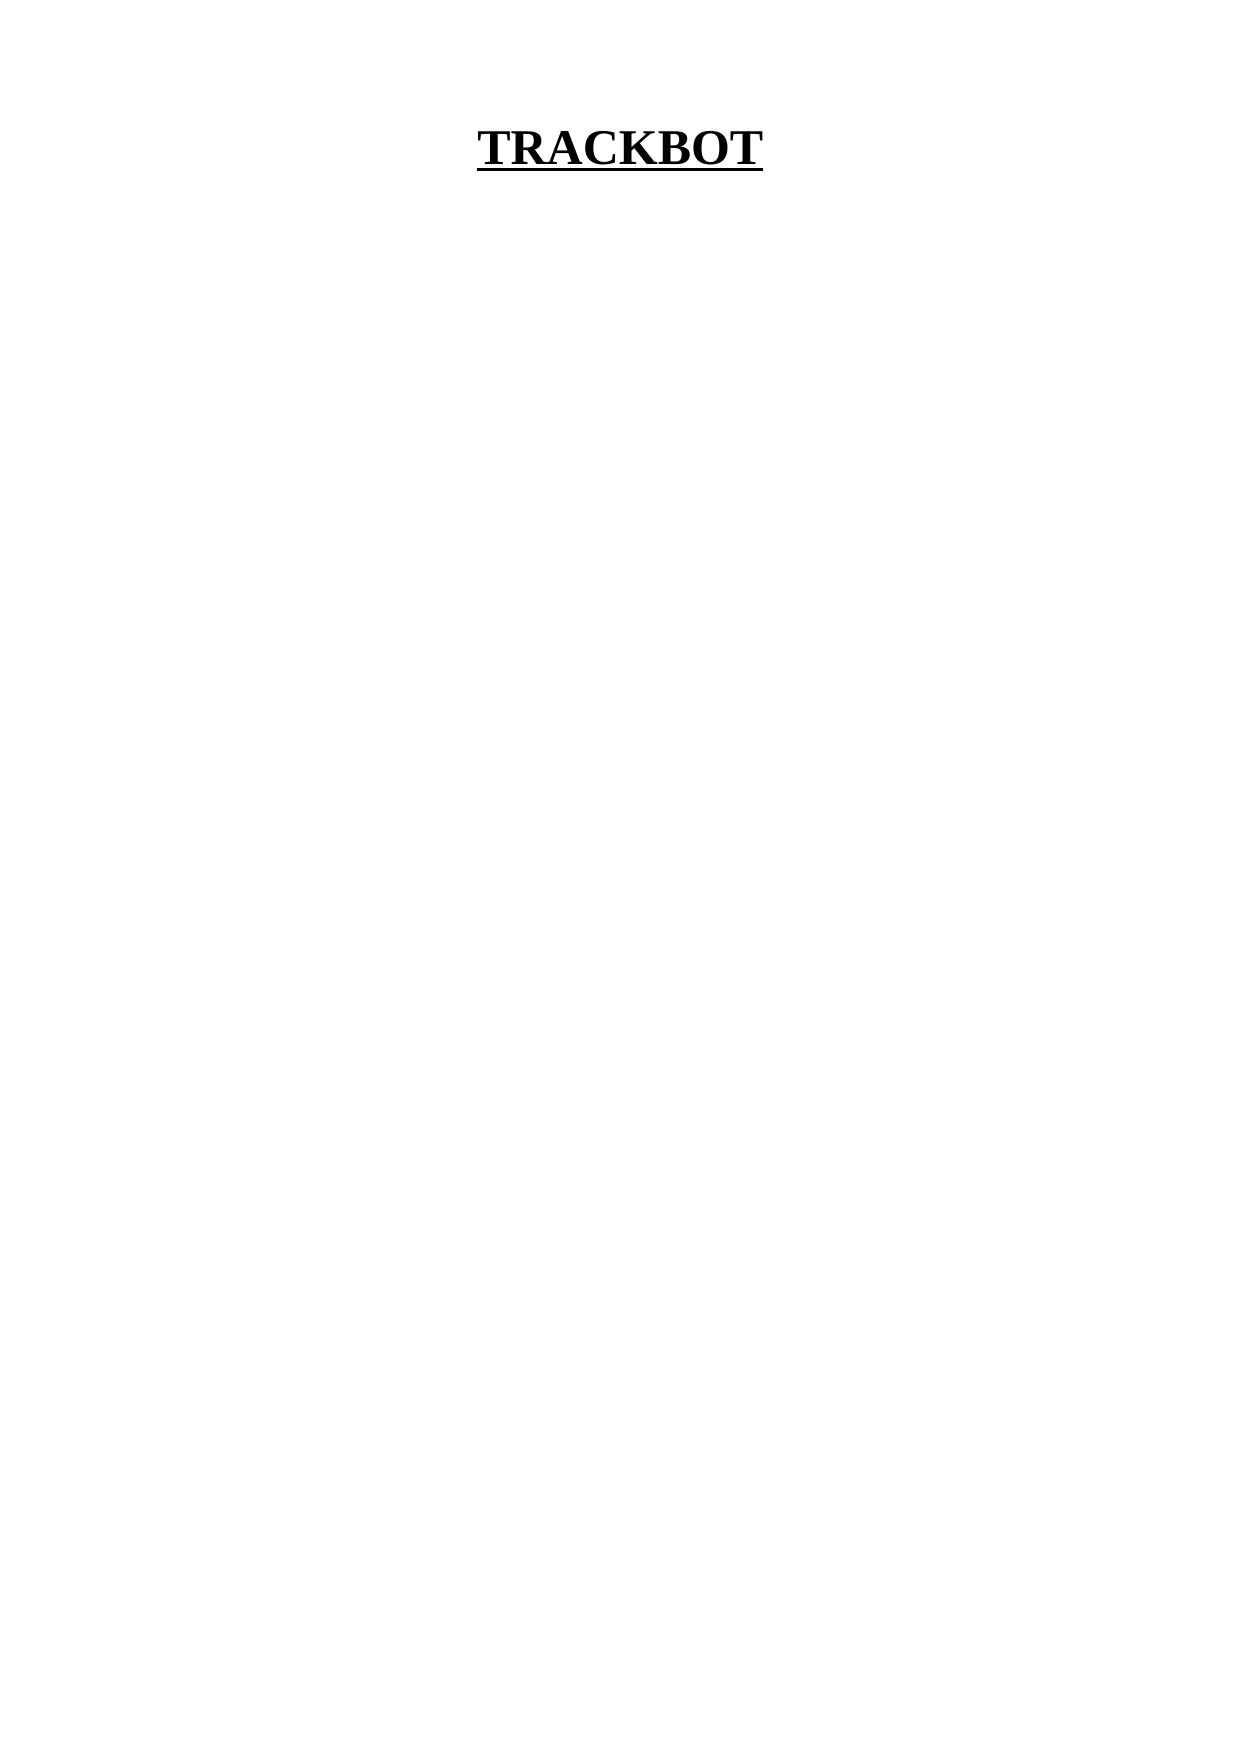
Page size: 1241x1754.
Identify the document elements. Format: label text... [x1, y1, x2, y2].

text TRACKBOT [118, 118, 1122, 176]
